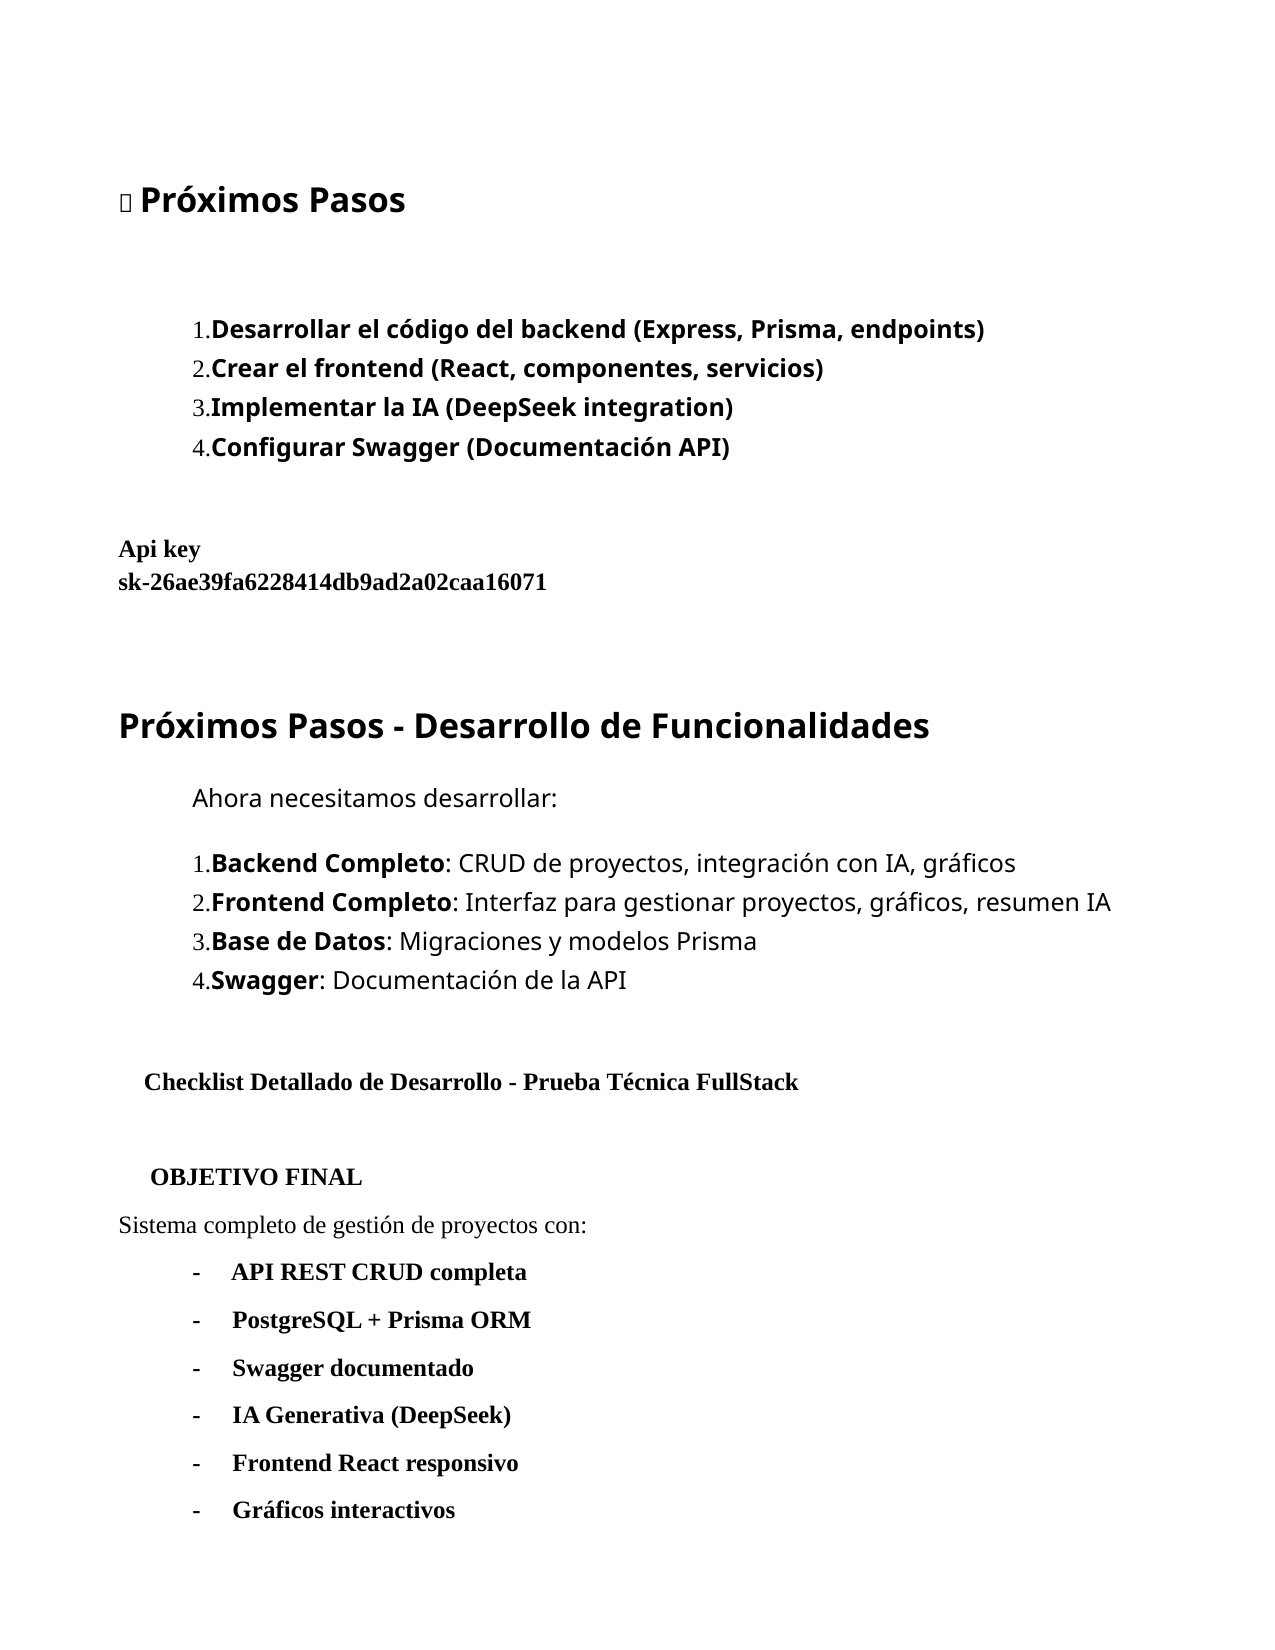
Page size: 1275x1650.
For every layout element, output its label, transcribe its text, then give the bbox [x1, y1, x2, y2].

text Sistema completo de gestión de proyectos con: [118, 1210, 1157, 1239]
text - ✅ Gráficos interactivos [192, 1496, 1157, 1524]
text - ✅ Swagger documentado [192, 1353, 1157, 1381]
text 🎯 Próximos Pasos [118, 118, 1157, 222]
text 🎯 OBJETIVO FINAL [118, 1162, 1157, 1191]
text Ahora necesitamos desarrollar: [192, 781, 1157, 815]
list Crear el frontend (React, componentes, servicios) [192, 351, 1157, 385]
list Implementar la IA (DeepSeek integration) [192, 390, 1157, 424]
list Desarrollar el código del backend (Express, Prisma, endpoints) [192, 312, 1157, 346]
text - ✅ API REST CRUD completa [192, 1257, 1157, 1286]
list Frontend Completo: Interfaz para gestionar proyectos, gráficos, resumen IA [192, 884, 1157, 918]
list Base de Datos: Migraciones y modelos Prisma [192, 923, 1157, 958]
text - ✅ PostgreSQL + Prisma ORM [192, 1305, 1157, 1334]
text - ✅ IA Generativa (DeepSeek) [192, 1400, 1157, 1429]
list Swagger: Documentación de la API [192, 963, 1157, 1030]
text - ✅ Frontend React responsivo [192, 1448, 1157, 1477]
list Configurar Swagger (Documentación API) [192, 429, 1157, 463]
list Api key sk-26ae39fa6228414db9ad2a02caa16071 Próximos Pasos - Desarrollo de Funcionalidades [118, 501, 1157, 749]
text ✅ Checklist Detallado de Desarrollo - Prueba Técnica FullStack [118, 1034, 1157, 1096]
list Backend Completo: CRUD de proyectos, integración con IA, gráficos [192, 845, 1157, 879]
